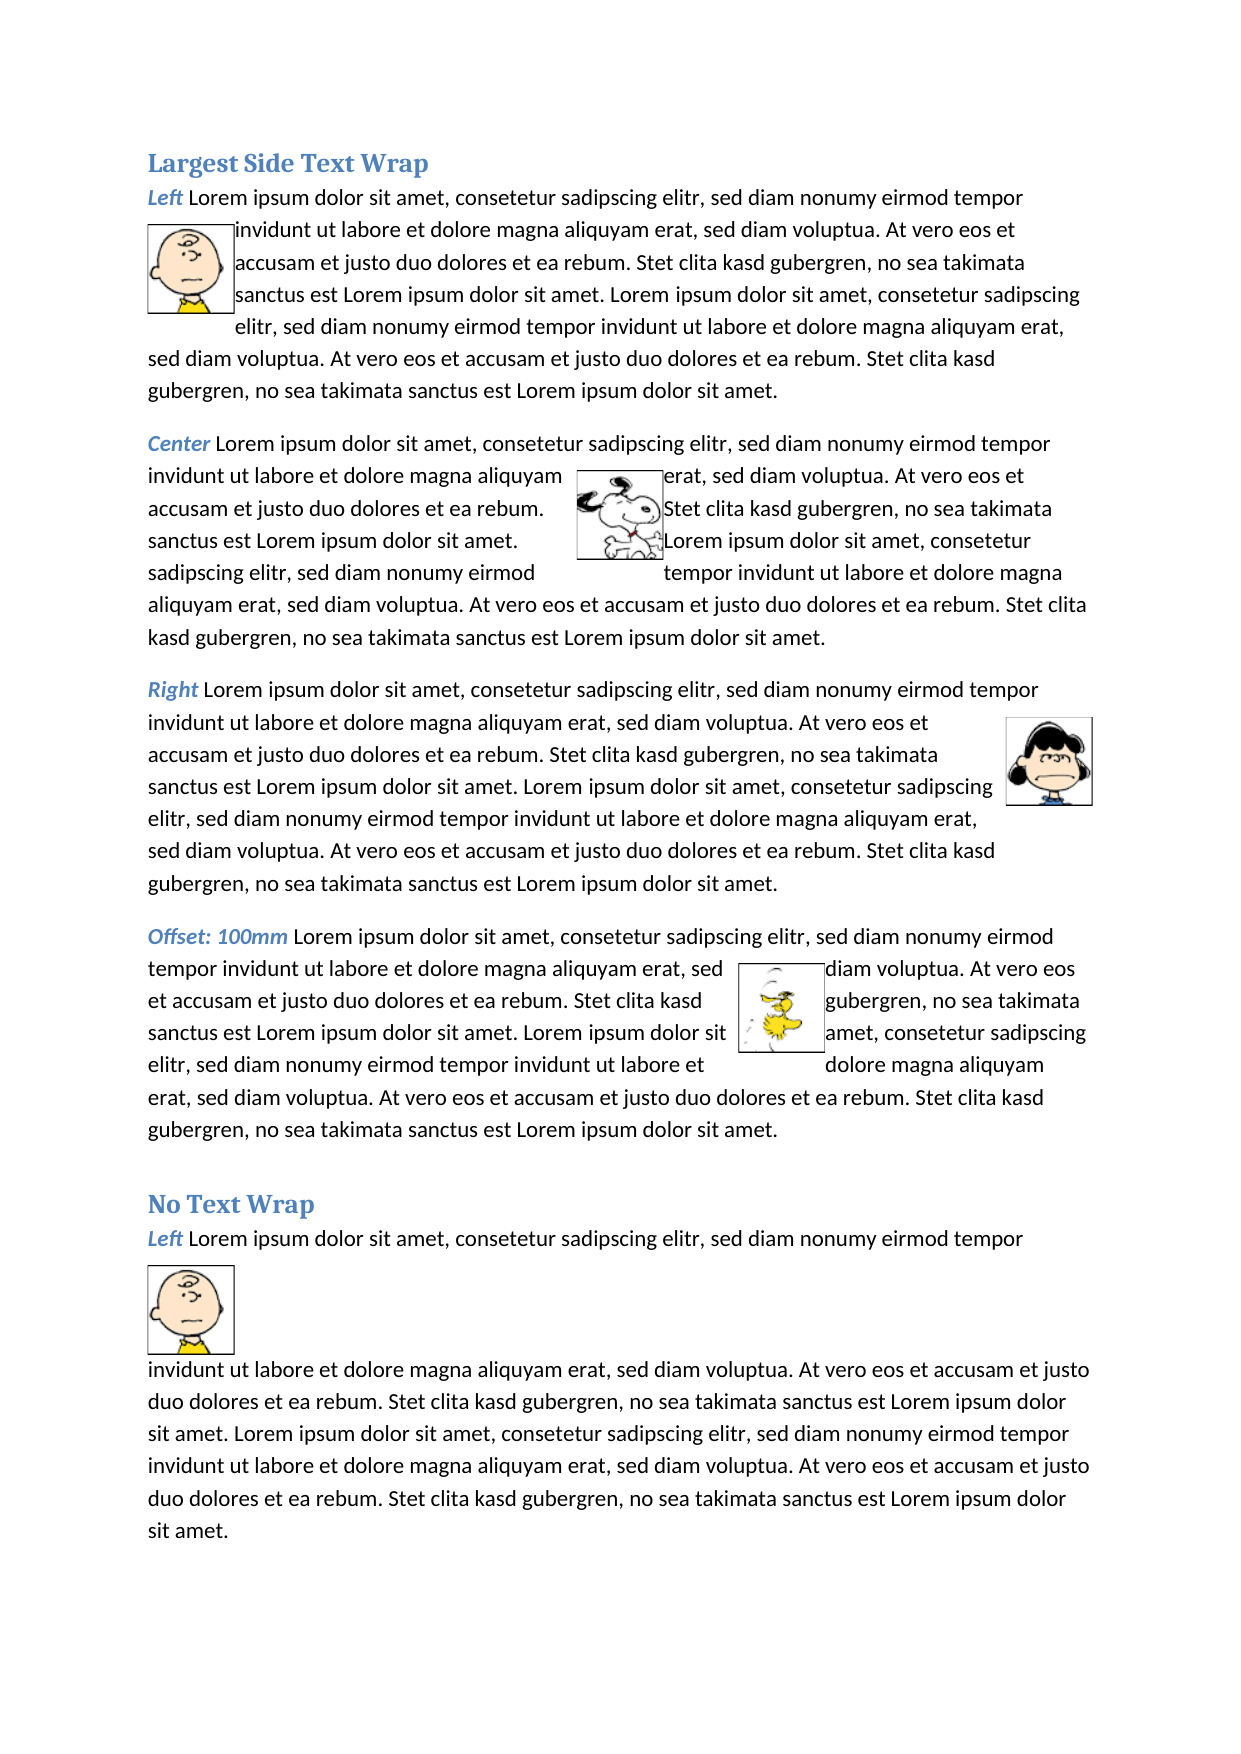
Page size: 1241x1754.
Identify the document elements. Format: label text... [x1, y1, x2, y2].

text Left Lorem ipsum dolor sit amet, consetetur sadipscing elitr, sed diam nonumy eirmod tempor invidunt ut labore et dolore magna aliquyam erat, sed diam voluptua. At vero eos et accusam et justo duo dolores et ea rebum. Stet clita kasd gubergren, no sea takimata sanctus est Lorem ipsum dolor sit amet. Lorem ipsum dolor sit amet, consetetur sadipscing elitr, sed diam nonumy eirmod tempor invidunt ut labore et dolore magna aliquyam erat, sed diam voluptua. At vero eos et accusam et justo duo dolores et ea rebum. Stet clita kasd gubergren, no sea takimata sanctus est Lorem ipsum dolor sit amet. [148, 1224, 1093, 1544]
text Center Lorem ipsum dolor sit amet, consetetur sadipscing elitr, sed diam nonumy eirmod tempor invidunt ut labore et dolore magna aliquyam erat, sed diam voluptua. At vero eos et accusam et justo duo dolores et ea rebum. Stet clita kasd gubergren, no sea takimata sanctus est Lorem ipsum dolor sit amet. Lorem ipsum dolor sit amet, consetetur sadipscing elitr, sed diam nonumy eirmod tempor invidunt ut labore et dolore magna aliquyam erat, sed diam voluptua. At vero eos et accusam et justo duo dolores et ea rebum. Stet clita kasd gubergren, no sea takimata sanctus est Lorem ipsum dolor sit amet. [148, 429, 1093, 651]
subtitle No Text Wrap [148, 1189, 1093, 1220]
text Right Lorem ipsum dolor sit amet, consetetur sadipscing elitr, sed diam nonumy eirmod tempor invidunt ut labore et dolore magna aliquyam erat, sed diam voluptua. At vero eos et accusam et justo duo dolores et ea rebum. Stet clita kasd gubergren, no sea takimata sanctus est Lorem ipsum dolor sit amet. Lorem ipsum dolor sit amet, consetetur sadipscing elitr, sed diam nonumy eirmod tempor invidunt ut labore et dolore magna aliquyam erat, sed diam voluptua. At vero eos et accusam et justo duo dolores et ea rebum. Stet clita kasd gubergren, no sea takimata sanctus est Lorem ipsum dolor sit amet. [148, 676, 1093, 897]
subtitle Largest Side Text Wrap [148, 148, 1093, 179]
text Left Lorem ipsum dolor sit amet, consetetur sadipscing elitr, sed diam nonumy eirmod tempor invidunt ut labore et dolore magna aliquyam erat, sed diam voluptua. At vero eos et accusam et justo duo dolores et ea rebum. Stet clita kasd gubergren, no sea takimata sanctus est Lorem ipsum dolor sit amet. Lorem ipsum dolor sit amet, consetetur sadipscing elitr, sed diam nonumy eirmod tempor invidunt ut labore et dolore magna aliquyam erat, sed diam voluptua. At vero eos et accusam et justo duo dolores et ea rebum. Stet clita kasd gubergren, no sea takimata sanctus est Lorem ipsum dolor sit amet. [148, 183, 1093, 404]
text Offset: 100mm Lorem ipsum dolor sit amet, consetetur sadipscing elitr, sed diam nonumy eirmod tempor invidunt ut labore et dolore magna aliquyam erat, sed diam voluptua. At vero eos et accusam et justo duo dolores et ea rebum. Stet clita kasd gubergren, no sea takimata sanctus est Lorem ipsum dolor sit amet. Lorem ipsum dolor sit amet, consetetur sadipscing elitr, sed diam nonumy eirmod tempor invidunt ut labore et dolore magna aliquyam erat, sed diam voluptua. At vero eos et accusam et justo duo dolores et ea rebum. Stet clita kasd gubergren, no sea takimata sanctus est Lorem ipsum dolor sit amet. [148, 922, 1093, 1143]
